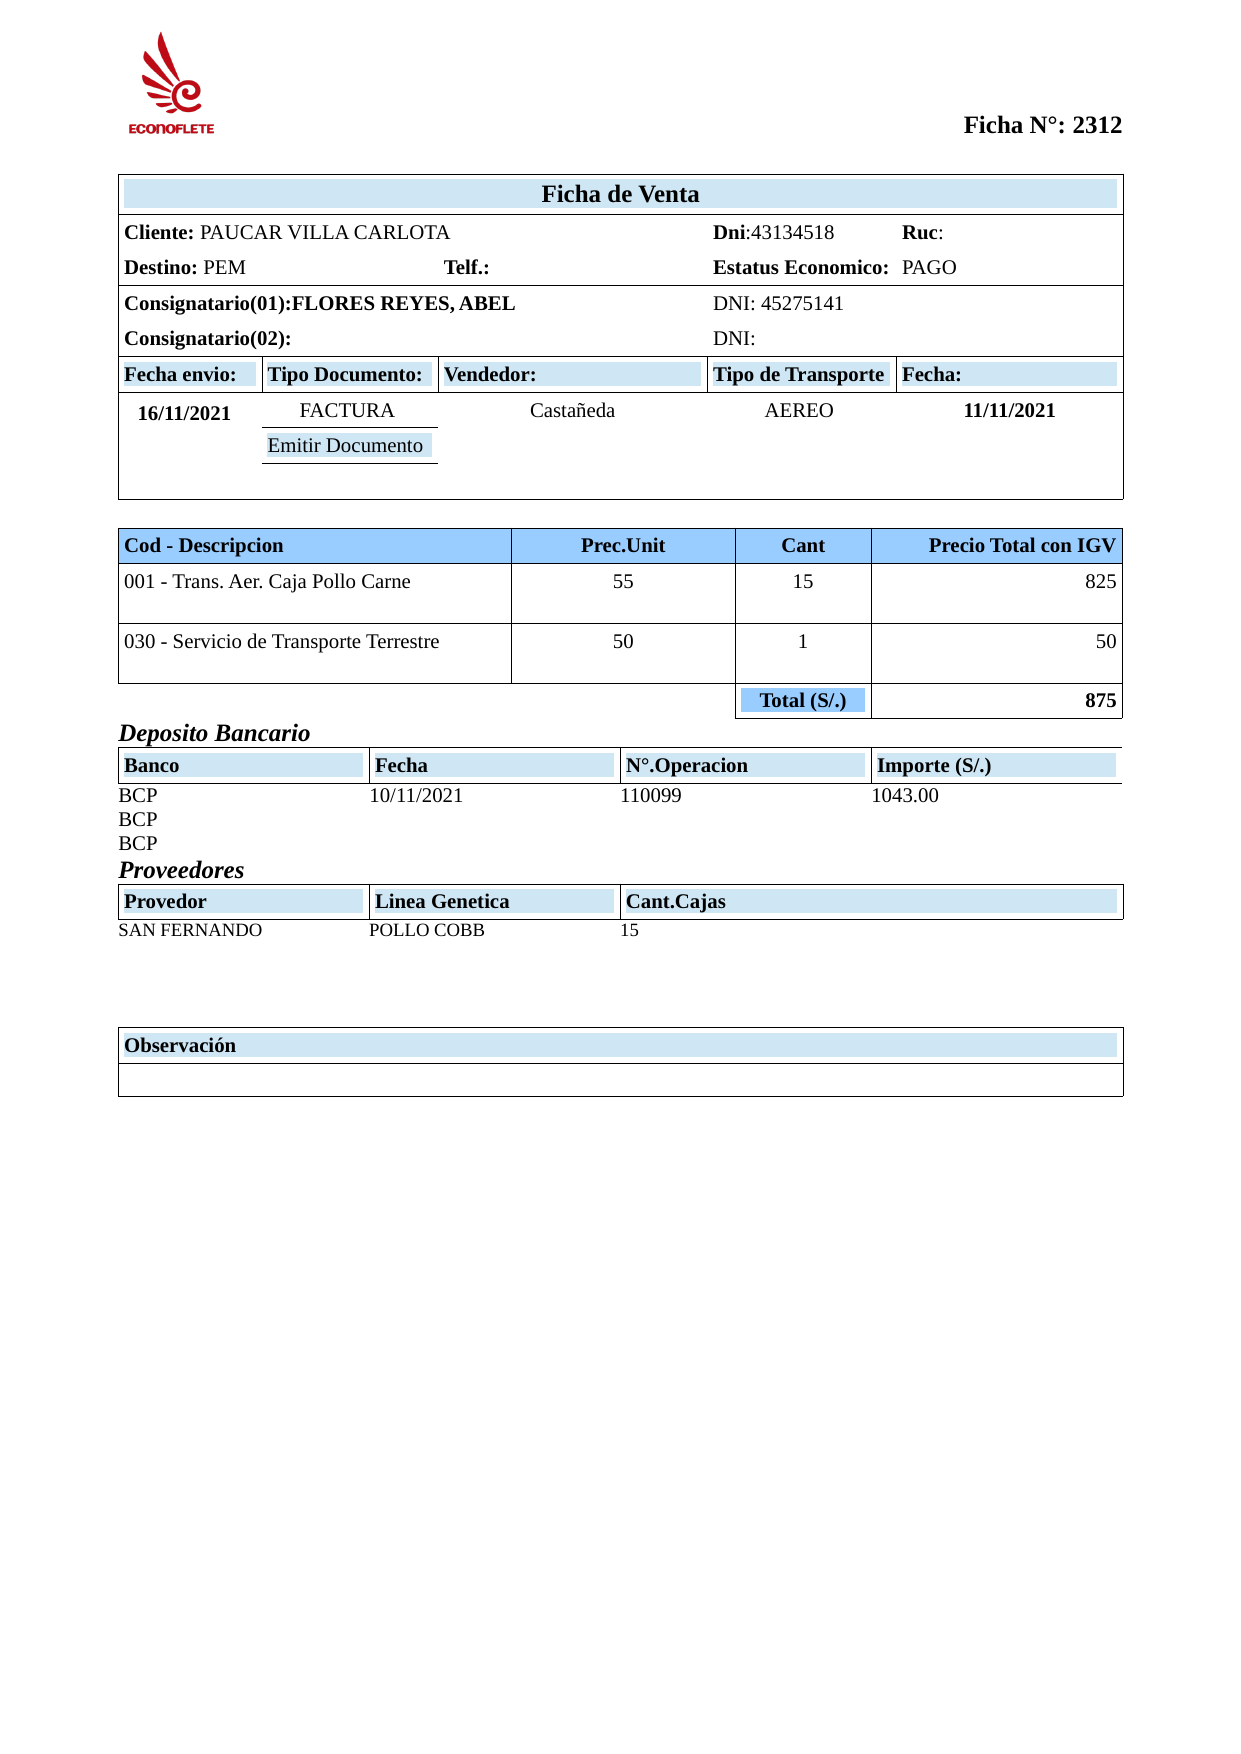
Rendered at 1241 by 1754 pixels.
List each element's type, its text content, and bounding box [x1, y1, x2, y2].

table_header N°.Operacion [621, 748, 871, 782]
table_header Importe (S/.) [872, 748, 1122, 782]
table_header Provedor [119, 885, 369, 919]
table_cell Tipo Documento: [263, 357, 438, 392]
table_cell Castañeda [438, 393, 707, 498]
table_cell [119, 1064, 1123, 1096]
text Proveedores [118, 855, 1122, 883]
table_cell 15 [620, 920, 1123, 941]
table_cell 15 [736, 564, 871, 623]
table_cell [369, 807, 620, 831]
table_cell Consignatario(01):FLORES REYES, ABEL [119, 286, 707, 321]
table_cell 001 - Trans. Aer. Caja Pollo Carne [119, 564, 511, 623]
table_cell 030 - Servicio de Transporte Terrestre [119, 624, 511, 682]
table_cell Total (S/.) [736, 684, 871, 718]
table_cell [620, 963, 1123, 984]
table_cell [620, 1006, 1123, 1027]
table_cell 11/11/2021 [896, 393, 1123, 498]
table_cell Vendedor: [439, 357, 707, 392]
table_header Cant.Cajas [621, 885, 1123, 919]
table_header Linea Genetica [370, 885, 620, 919]
table_cell [620, 831, 871, 855]
table_cell 110099 [620, 784, 871, 807]
table_cell DNI: 45275141 [707, 286, 1123, 321]
table_cell Destino: PEM [119, 249, 438, 285]
table_header Observación [119, 1028, 1123, 1063]
table_cell [369, 963, 620, 984]
table_cell [871, 831, 1122, 855]
table_header Fecha [370, 748, 620, 782]
text Deposito Bancario [118, 718, 1122, 747]
table_cell PAGO [896, 249, 1123, 285]
table_cell AEREO [707, 393, 896, 498]
picture [118, 31, 225, 134]
table_cell [511, 684, 735, 718]
table_header Prec.Unit [512, 529, 735, 563]
table_cell Tipo de Transporte [708, 357, 896, 392]
table_cell Dni:43134518 [707, 215, 896, 249]
table_cell BCP [118, 831, 369, 855]
table_cell [118, 1006, 369, 1027]
table_cell Estatus Economico: [707, 249, 896, 285]
table_cell Cliente: PAUCAR VILLA CARLOTA [119, 215, 707, 249]
table_cell 55 [512, 564, 735, 623]
table_cell SAN FERNANDO [118, 920, 369, 941]
table_cell [118, 941, 369, 962]
table_cell [871, 807, 1122, 831]
table_cell 875 [872, 684, 1122, 718]
table_header Ficha de Venta [119, 175, 1123, 214]
table_cell Emitir Documento [262, 428, 438, 463]
table_header Cod - Descripcion [119, 529, 511, 563]
table_cell 50 [512, 624, 735, 682]
table_cell 825 [872, 564, 1122, 623]
table_cell [620, 984, 1123, 1006]
table_cell [369, 1006, 620, 1027]
table_cell [118, 684, 511, 718]
table_cell BCP [118, 784, 369, 807]
table_cell 50 [872, 624, 1122, 682]
table_cell [118, 963, 369, 984]
table_cell 1 [736, 624, 871, 682]
table_cell [369, 831, 620, 855]
table_header Precio Total con IGV [872, 529, 1122, 563]
table_cell 10/11/2021 [369, 784, 620, 807]
table_cell BCP [118, 807, 369, 831]
table_cell 16/11/2021 [119, 393, 262, 498]
table_cell FACTURA [262, 393, 438, 427]
table_cell Consignatario(02): [119, 321, 707, 356]
table_cell [118, 984, 369, 1006]
table_cell Telf.: [438, 249, 707, 285]
table_cell [369, 984, 620, 1006]
table_cell POLLO COBB [369, 920, 620, 941]
table_cell [369, 941, 620, 962]
table_cell DNI: [707, 321, 1123, 356]
table_cell Ruc: [896, 215, 1123, 249]
table_cell Fecha envio: [119, 357, 262, 392]
table_header Banco [119, 748, 369, 782]
table_cell 1043.00 [871, 784, 1122, 807]
table_header Cant [736, 529, 871, 563]
table_cell Fecha: [897, 357, 1123, 392]
table_cell [620, 807, 871, 831]
table_cell [262, 464, 438, 498]
table_cell [620, 941, 1123, 962]
